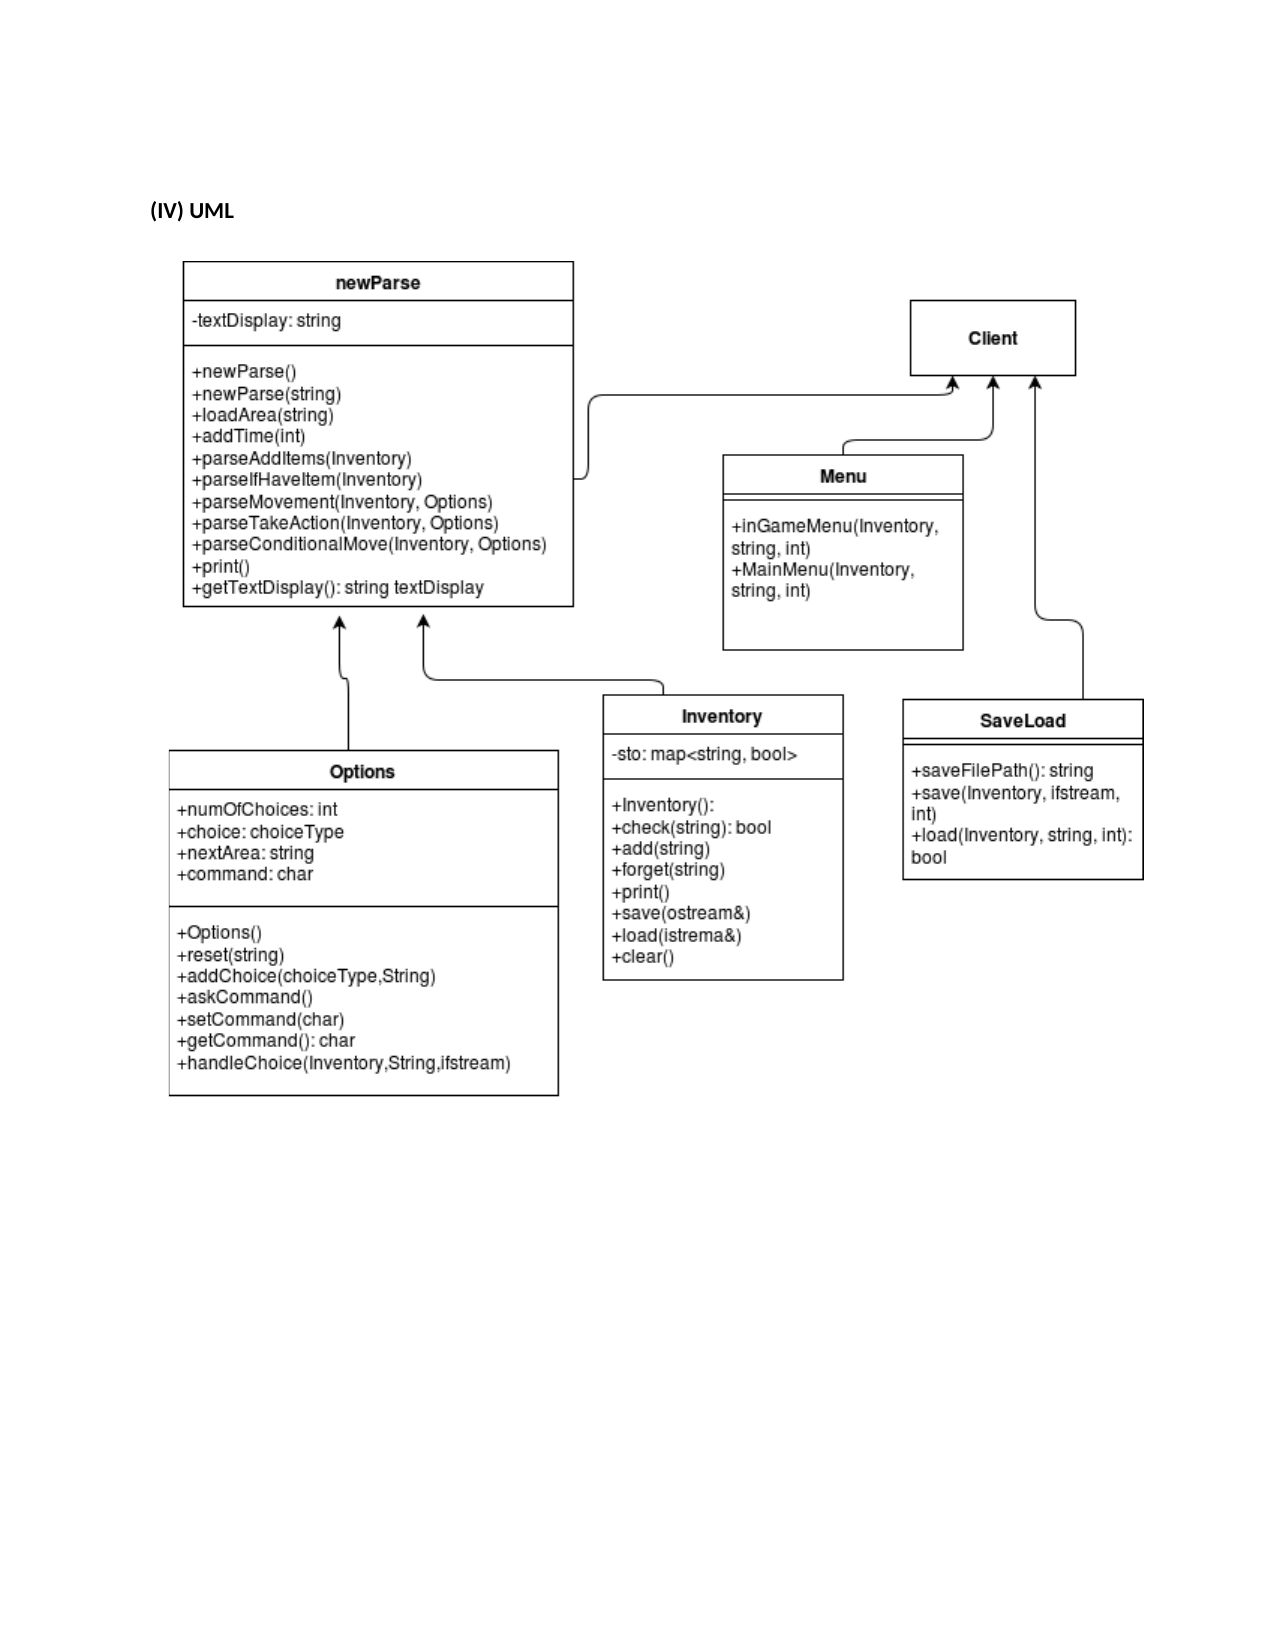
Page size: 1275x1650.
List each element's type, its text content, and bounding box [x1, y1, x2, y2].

text (IV) UML [150, 196, 1125, 224]
